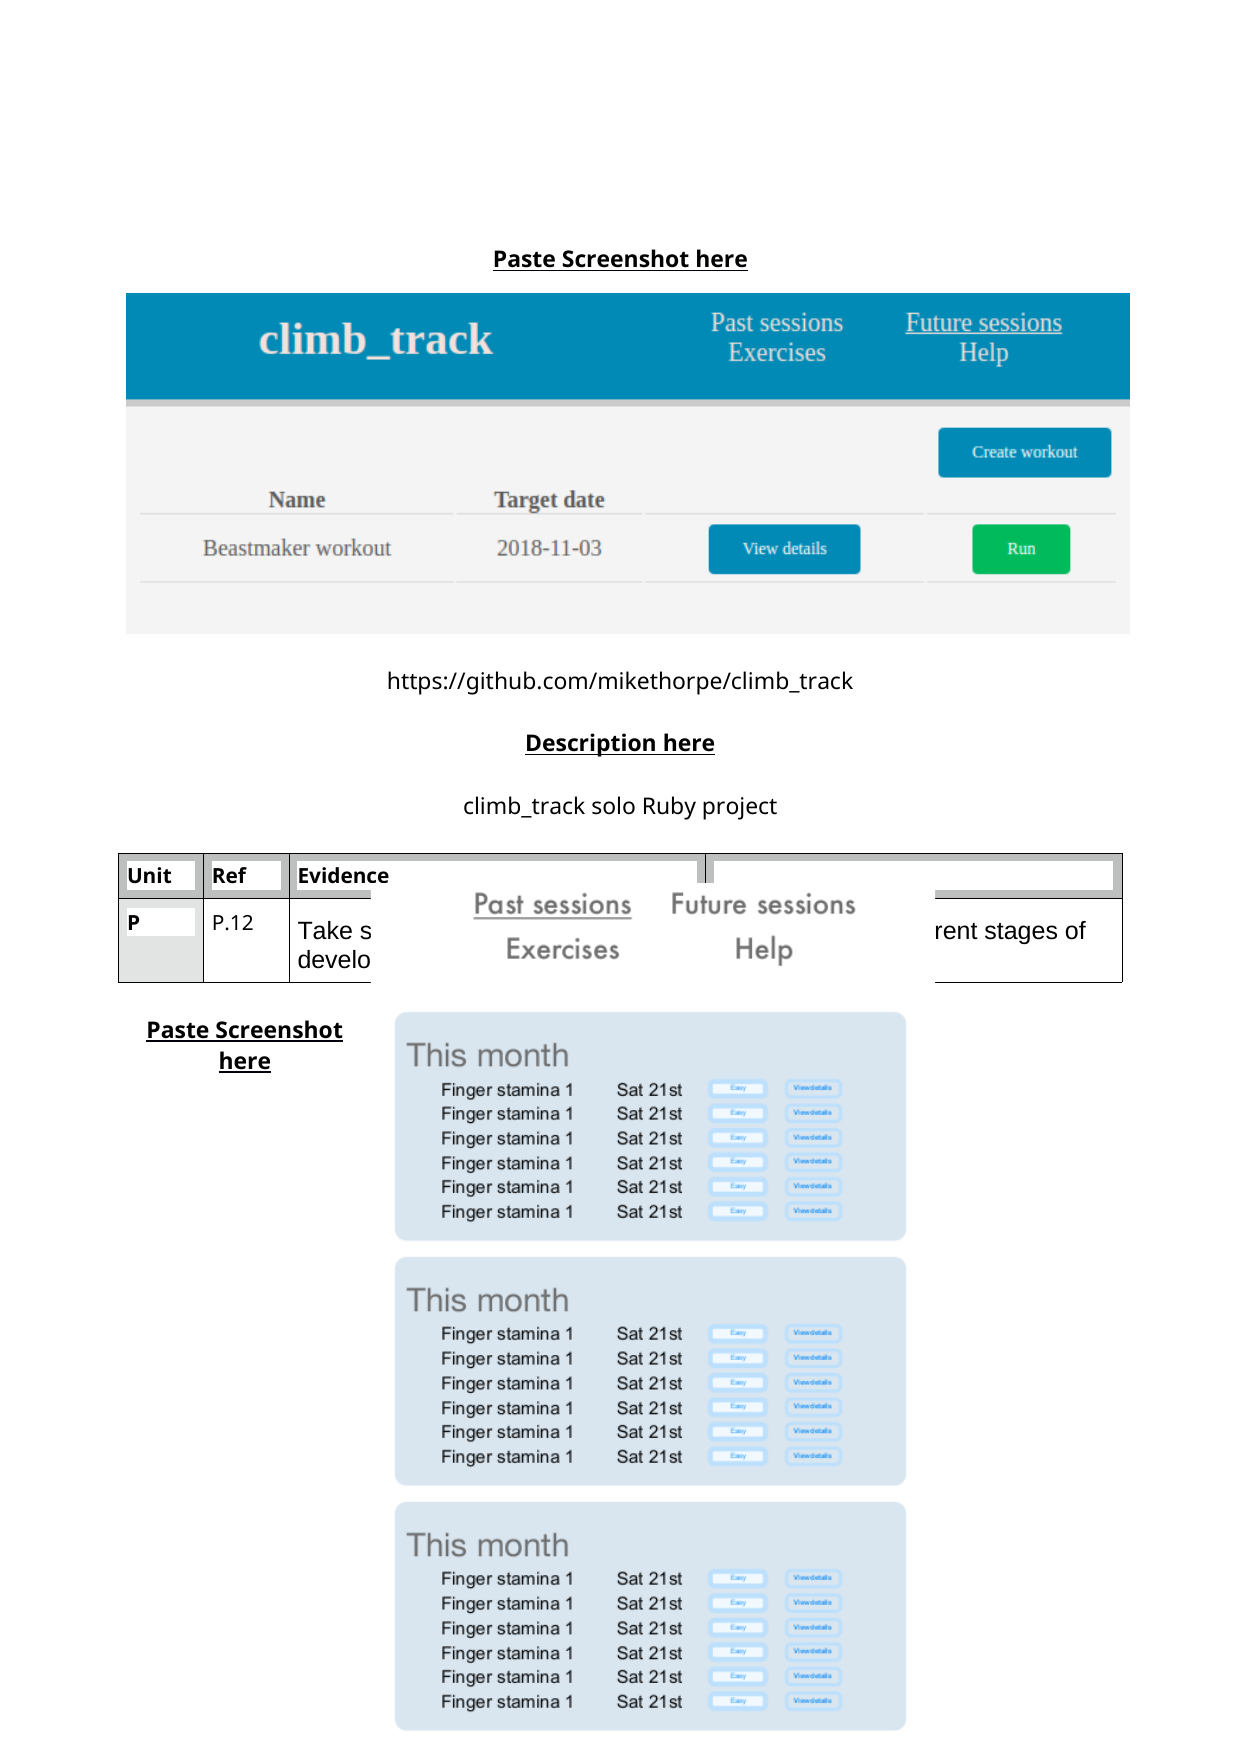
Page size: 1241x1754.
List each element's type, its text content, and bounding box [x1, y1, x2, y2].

table_cell P [119, 899, 203, 982]
picture [470, 323, 492, 354]
table_cell P.12 [204, 899, 289, 982]
text Description here [118, 727, 1122, 759]
picture [726, 319, 735, 331]
picture [295, 323, 302, 329]
table_header Unit [119, 854, 203, 898]
picture [427, 333, 447, 354]
picture [713, 313, 724, 331]
picture [962, 343, 976, 361]
picture [979, 343, 994, 361]
picture [809, 319, 820, 331]
picture [260, 333, 277, 354]
text [936, 1014, 1122, 1076]
picture [370, 883, 936, 1754]
picture [343, 323, 365, 354]
text Paste Screenshot here [118, 243, 1122, 274]
picture [280, 323, 290, 354]
picture [731, 343, 742, 361]
table_header Ref [204, 854, 289, 898]
picture [998, 349, 1008, 366]
picture [777, 349, 786, 361]
text climb_track solo Ruby project [118, 790, 1122, 821]
picture [906, 313, 1061, 334]
picture [391, 329, 425, 354]
picture [802, 319, 807, 331]
picture [126, 400, 1130, 634]
picture [746, 349, 755, 361]
picture [761, 319, 800, 331]
picture [796, 349, 825, 361]
picture [757, 349, 767, 361]
picture [738, 319, 745, 331]
table_header Evidence [290, 854, 705, 898]
text Paste Screenshot here [118, 1014, 370, 1076]
picture [450, 333, 467, 354]
picture [822, 319, 843, 331]
picture [294, 333, 303, 354]
picture [748, 316, 753, 331]
table_header [706, 854, 1122, 898]
picture [306, 333, 340, 354]
table_cell Take screenshots or photos of your planning and the different stages of development to show changes. [290, 899, 370, 982]
picture [770, 349, 776, 361]
table_cell Take screenshots or photos of your planning and the different stages of development to show changes. [936, 899, 1122, 982]
text https://github.com/mikethorpe/climb_track [118, 665, 1122, 696]
